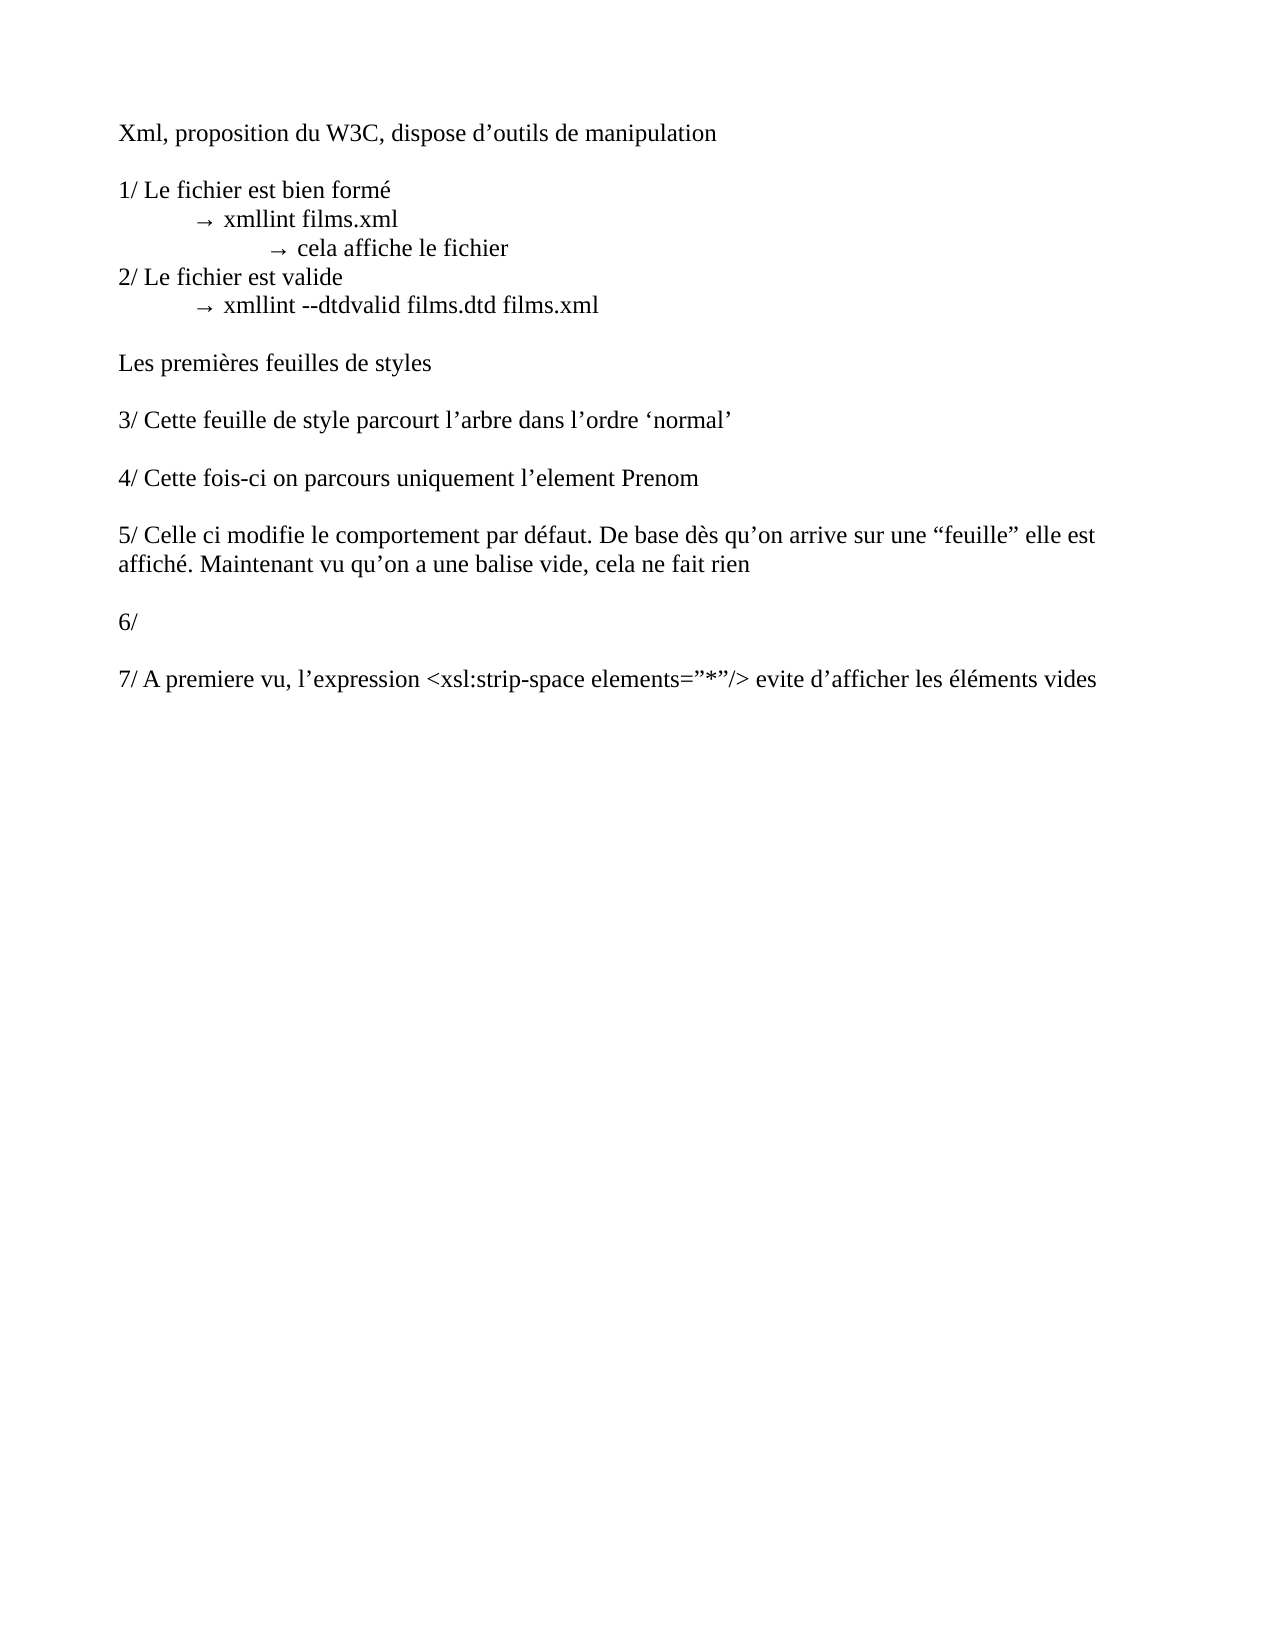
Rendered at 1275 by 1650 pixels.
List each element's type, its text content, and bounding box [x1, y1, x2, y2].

text 1/ Le fichier est bien formé [118, 176, 1157, 204]
text 3/ Cette feuille de style parcourt l’arbre dans l’ordre ‘normal’ [118, 406, 1157, 434]
text → xmllint films.xml [118, 204, 1157, 233]
text Xml, proposition du W3C, dispose d’outils de manipulation [118, 118, 1157, 147]
text → cela affiche le fichier [118, 233, 1157, 262]
text 6/ [118, 607, 1157, 636]
text 7/ A premiere vu, l’expression <xsl:strip-space elements=”*”/> evite d’afficher les éléments vides [118, 664, 1157, 693]
text 5/ Celle ci modifie le comportement par défaut. De base dès qu’on arrive sur une “feuille” elle est affiché. Maintenant vu qu’on a une balise vide, cela ne fait rien [118, 521, 1157, 578]
text Les premières feuilles de styles [118, 348, 1157, 377]
text → xmllint --dtdvalid films.dtd films.xml [118, 291, 1157, 319]
text 2/ Le fichier est valide [118, 262, 1157, 291]
text 4/ Cette fois-ci on parcours uniquement l’element Prenom [118, 463, 1157, 492]
